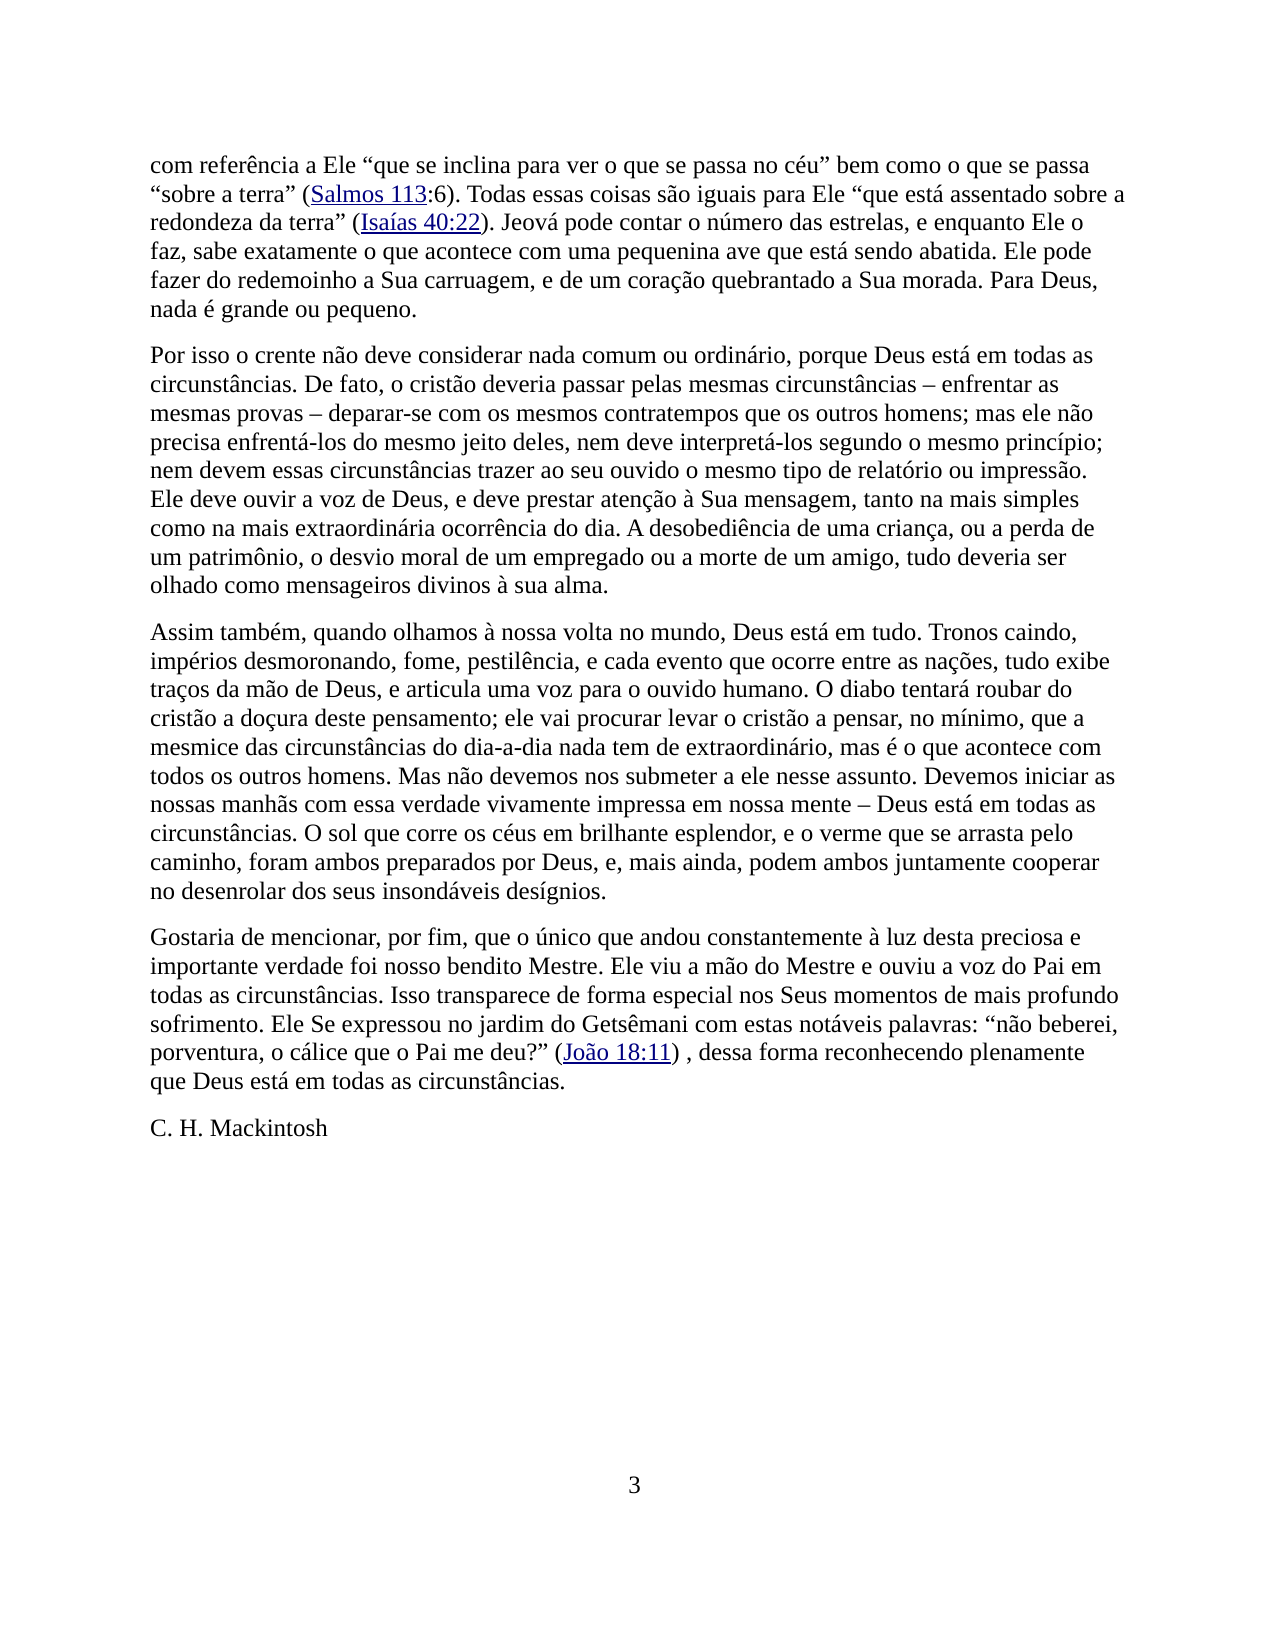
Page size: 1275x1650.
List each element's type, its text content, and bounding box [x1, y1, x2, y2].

text C. H. Mackintosh [150, 1113, 1125, 1142]
text Gostaria de mencionar, por fim, que o único que andou constantemente à luz desta preciosa e importante verdade foi nosso bendito Mestre. Ele viu a mão do Mestre e ouviu a voz do Pai em todas as circunstâncias. Isso transparece de forma especial nos Seus momentos de mais profundo sofrimento. Ele Se expressou no jardim do Getsêmani com estas notáveis palavras: “não beberei, porventura, o cálice que o Pai me deu?” (João 18:11) , dessa forma reconhecendo plenamente que Deus está em todas as circunstâncias. [150, 922, 1125, 1095]
text Por isso o crente não deve considerar nada comum ou ordinário, porque Deus está em todas as circunstâncias. De fato, o cristão deveria passar pelas mesmas circunstâncias – enfrentar as mesmas provas – deparar-se com os mesmos contratempos que os outros homens; mas ele não precisa enfrentá-los do mesmo jeito deles, nem deve interpretá-los segundo o mesmo princípio; nem devem essas circunstâncias trazer ao seu ouvido o mesmo tipo de relatório ou impressão. Ele deve ouvir a voz de Deus, e deve prestar atenção à Sua mensagem, tanto na mais simples como na mais extraordinária ocorrência do dia. A desobediência de uma criança, ou a perda de um patrimônio, o desvio moral de um empregado ou a morte de um amigo, tudo deveria ser olhado como mensageiros divinos à sua alma. [150, 340, 1125, 599]
text com referência a Ele “que se inclina para ver o que se passa no céu” bem como o que se passa “sobre a terra” (Salmos 113:6). Todas essas coisas são iguais para Ele “que está assentado sobre a redondeza da terra” (Isaías 40:22). Jeová pode contar o número das estrelas, e enquanto Ele o faz, sabe exatamente o que acontece com uma pequenina ave que está sendo abatida. Ele pode fazer do redemoinho a Sua carruagem, e de um coração quebrantado a Sua morada. Para Deus, nada é grande ou pequeno. [150, 150, 1125, 322]
text Assim também, quando olhamos à nossa volta no mundo, Deus está em tudo. Tronos caindo, impérios desmoronando, fome, pestilência, e cada evento que ocorre entre as nações, tudo exibe traços da mão de Deus, e articula uma voz para o ouvido humano. O diabo tentará roubar do cristão a doçura deste pensamento; ele vai procurar levar o cristão a pensar, no mínimo, que a mesmice das circunstâncias do dia-a-dia nada tem de extraordinário, mas é o que acontece com todos os outros homens. Mas não devemos nos submeter a ele nesse assunto. Devemos iniciar as nossas manhãs com essa verdade vivamente impressa em nossa mente – Deus está em todas as circunstâncias. O sol que corre os céus em brilhante esplendor, e o verme que se arrasta pelo caminho, foram ambos preparados por Deus, e, mais ainda, podem ambos juntamente cooperar no desenrolar dos seus insondáveis desígnios. [150, 617, 1125, 904]
